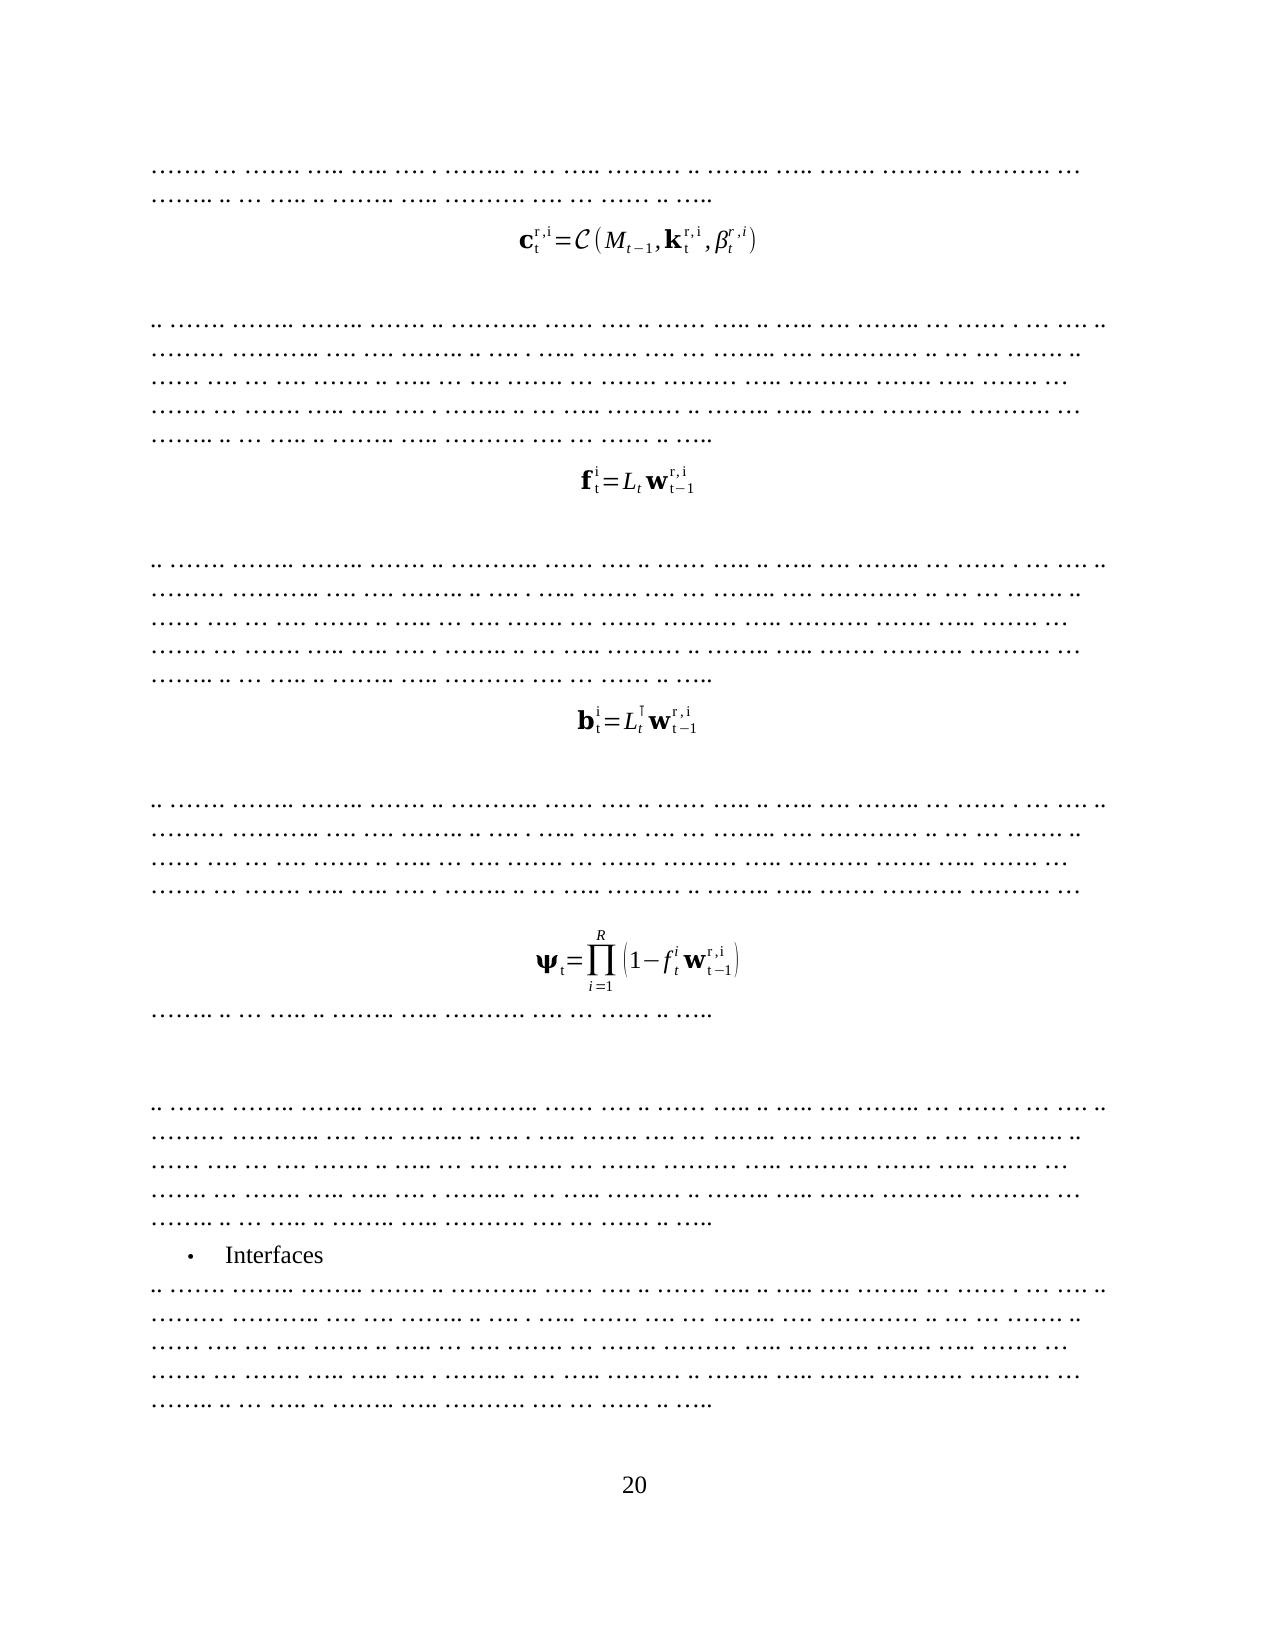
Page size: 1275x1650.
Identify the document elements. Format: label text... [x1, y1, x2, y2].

text .. ……. …….. …….. ……. .. ……….. …… …. .. …… ….. .. ….. …. …….. … …… . … …. .. ……… ……….. …. …. …….. .. …. . ….. ……. …. … …….. …. ………… .. … … ……. .. …… …. … …. ……. .. ….. … …. ……. … ……. ……… ….. ………. ……. ….. ……. … ……. … ……. ….. ….. …. . …….. .. … ….. ……… .. …….. ….. ……. ………. ………. … …….. .. … ….. .. …….. ….. ………. …. … …… .. ….. [150, 784, 1125, 1023]
text .. ……. …….. …….. ……. .. ……….. …… …. .. …… ….. .. ….. …. …….. … …… . … …. .. ……… ……….. …. …. …….. .. …. . ….. ……. …. … …….. …. ………… .. … … ……. .. …… …. … …. ……. .. ….. … …. ……. … ……. ……… ….. ………. ……. ….. ……. … ……. … ……. ….. ….. …. . …….. .. … ….. ……… .. …….. ….. ……. ………. ………. … …….. .. … ….. .. …….. ….. ………. …. … …… .. ….. [150, 1087, 1125, 1231]
text .. ……. …….. …….. ……. .. ……….. …… …. .. …… ….. .. ….. …. …….. … …… . … …. .. ……… ……….. …. …. …….. .. …. . ….. ……. …. … …….. …. ………… .. … … ……. .. …… …. … …. ……. .. ….. … …. ……. … ……. ……… ….. ………. ……. ….. ……. … ……. … ……. ….. ….. …. . …….. .. … ….. ……… .. …….. ….. ……. ………. ………. … …….. .. … ….. .. …….. ….. ………. …. … …… .. ….. [150, 304, 1125, 448]
list Interfaces [187, 1240, 1125, 1269]
text .. ……. …….. …….. ……. .. ……….. …… …. .. …… ….. .. ….. …. …….. … …… . … …. .. ……… ……….. …. …. …….. .. …. . ….. ……. …. … …….. …. ………… .. … … ……. .. …… …. … …. ……. .. ….. … …. ……. … ……. ……… ….. ………. ……. ….. ……. … ……. … ……. ….. ….. …. . …….. .. … ….. ……… .. …….. ….. ……. ………. ………. … …….. .. … ….. .. …….. ….. ………. …. … …… .. ….. [150, 544, 1125, 688]
text .. ……. …….. …….. ……. .. ……….. …… …. .. …… ….. .. ….. …. …….. … …… . … …. .. ……… ……….. …. …. …….. .. …. . ….. ……. …. … …….. …. ………… .. … … ……. .. …… …. … …. ……. .. ….. … …. ……. … ……. ……… ….. ………. ……. ….. ……. … ……. … ……. ….. ….. …. . …….. .. … ….. ……… .. …….. ….. ……. ………. ………. … …….. .. … ….. .. …….. ….. ………. …. … …… .. ….. [150, 1269, 1125, 1413]
text ……. … ……. ….. ….. …. . …….. .. … ….. ……… .. …….. ….. ……. ………. ………. … …….. .. … ….. .. …….. ….. ………. …. … …… .. ….. [150, 150, 1125, 207]
